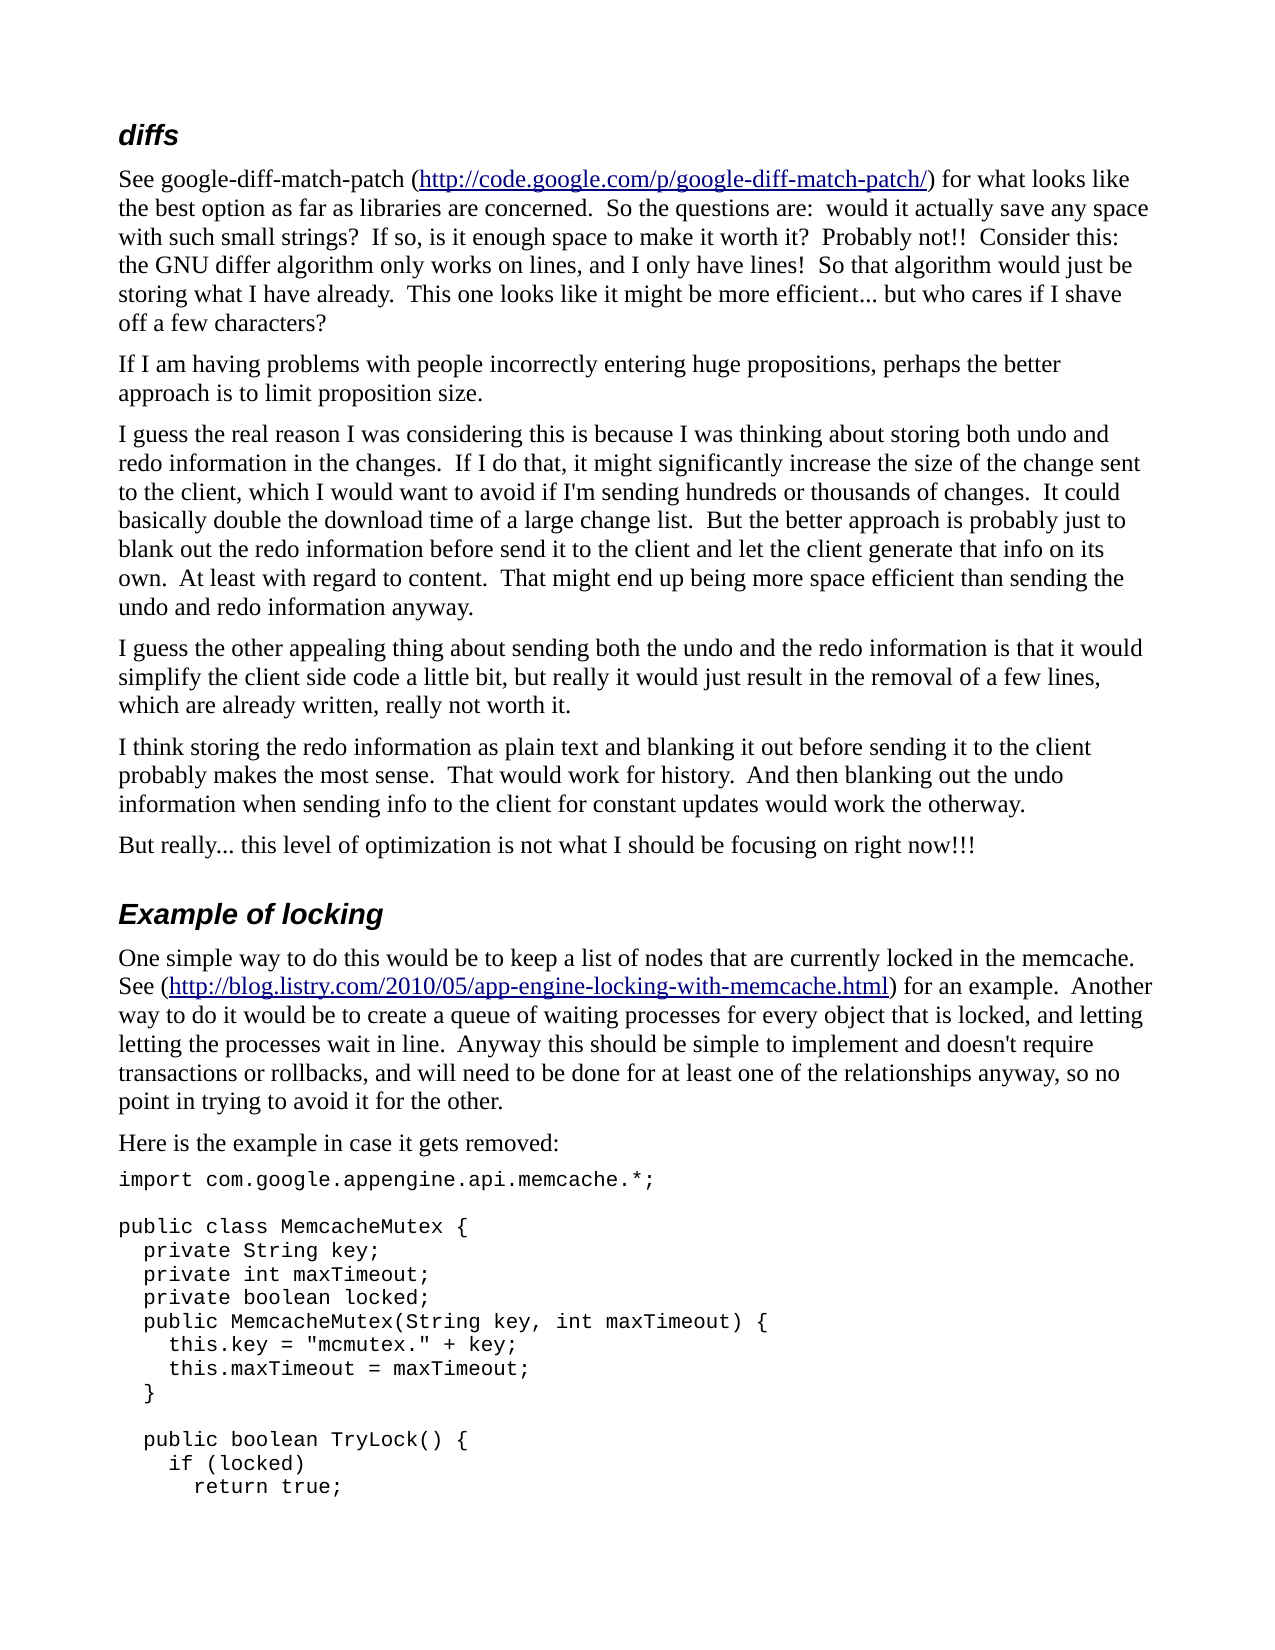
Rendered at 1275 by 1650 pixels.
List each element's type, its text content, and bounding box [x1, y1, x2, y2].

text } [118, 1382, 1157, 1405]
text private int maxTimeout; [118, 1263, 1157, 1287]
text public MemcacheMutex(String key, int maxTimeout) { [118, 1311, 1157, 1334]
text But really... this level of optimization is not what I should be focusing on right now!!! [118, 830, 1157, 859]
text this.key = "mcmutex." + key; [118, 1334, 1157, 1358]
text import com.google.appengine.api.memcache.*; [118, 1169, 1157, 1193]
text private String key; [118, 1240, 1157, 1263]
text public class MemcacheMutex { [118, 1216, 1157, 1240]
text One simple way to do this would be to keep a list of nodes that are currently locked in the memcache. See (http://blog.listry.com/2010/05/app-engine-locking-with-memcache.html) for an example. Another way to do it would be to create a queue of waiting processes for every object that is locked, and letting letting the processes wait in line. Anyway this should be simple to implement and doesn't require transactions or rollbacks, and will need to be done for at least one of the relationships anyway, so no point in trying to avoid it for the other. [118, 943, 1157, 1115]
text See google-diff-match-patch (http://code.google.com/p/google-diff-match-patch/) for what looks like the best option as far as libraries are concerned. So the questions are: would it actually save any space with such small strings? If so, is it enough space to make it worth it? Probably not!! Consider this: the GNU differ algorithm only works on lines, and I only have lines! So that algorithm would just be storing what I have already. This one looks like it might be more efficient... but who cares if I shave off a few characters? [118, 164, 1157, 337]
text I guess the real reason I was considering this is because I was thinking about storing both undo and redo information in the changes. If I do that, it might significantly increase the size of the change sent to the client, which I would want to avoid if I'm sending hundreds or thousands of changes. It could basically double the download time of a large change list. But the better approach is probably just to blank out the redo information before send it to the client and let the client generate that info on its own. At least with regard to content. That might end up being more space efficient than sending the undo and redo information anyway. [118, 419, 1157, 620]
text public boolean TryLock() { [118, 1429, 1157, 1453]
text I guess the other appealing thing about sending both the undo and the redo information is that it would simplify the client side code a little bit, but really it would just result in the removal of a few lines, which are already written, really not worth it. [118, 633, 1157, 719]
text Here is the example in case it gets removed: [118, 1128, 1157, 1156]
text If I am having problems with people incorrectly entering huge propositions, perhaps the better approach is to limit proposition size. [118, 349, 1157, 407]
subtitle diffs [118, 118, 1157, 152]
text if (locked) [118, 1453, 1157, 1476]
text private boolean locked; [118, 1287, 1157, 1311]
subtitle Example of locking [118, 897, 1157, 930]
text I think storing the redo information as plain text and blanking it out before sending it to the client probably makes the most sense. That would work for history. And then blanking out the undo information when sending info to the client for constant updates would work the otherway. [118, 732, 1157, 818]
text return true; [118, 1476, 1157, 1500]
text this.maxTimeout = maxTimeout; [118, 1358, 1157, 1382]
